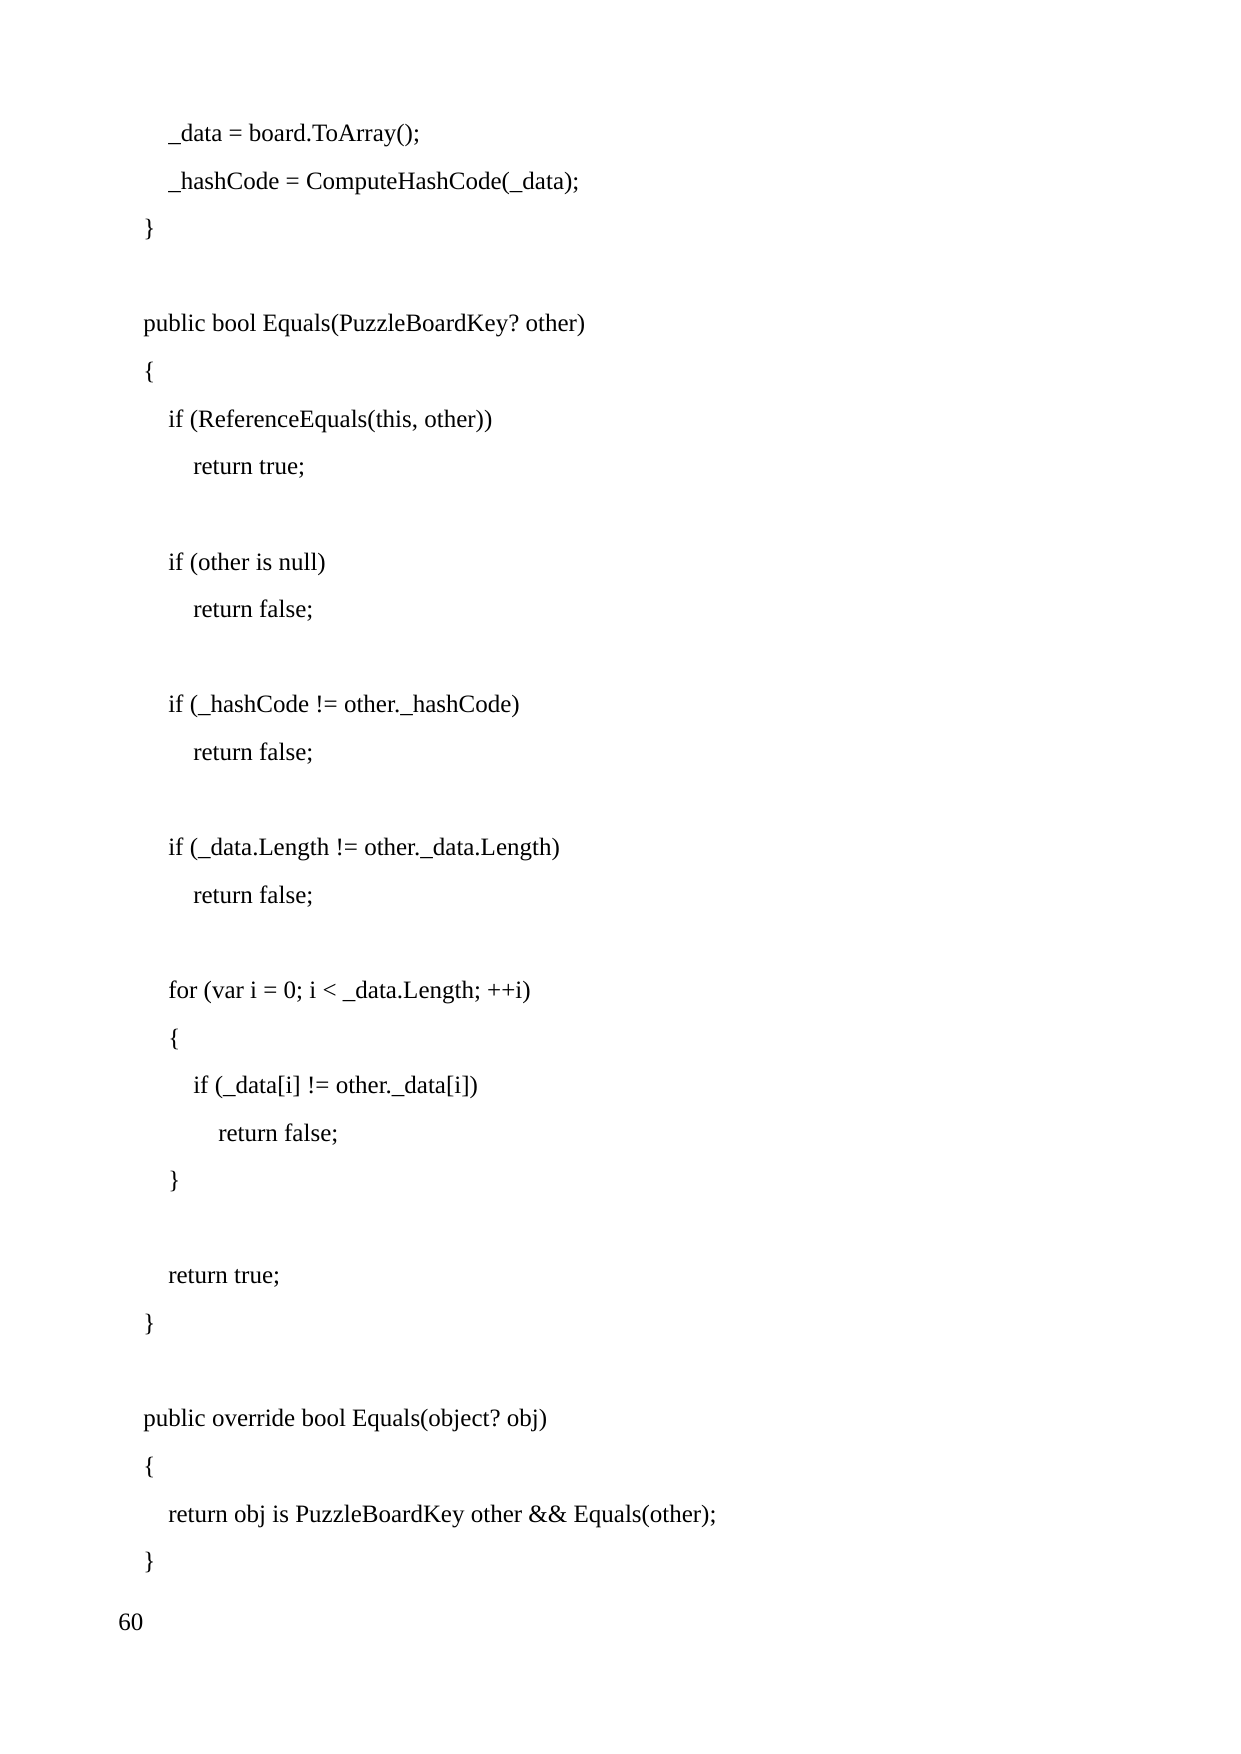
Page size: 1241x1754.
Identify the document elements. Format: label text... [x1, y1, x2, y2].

text _hashCode = ComputeHashCode(_data); [118, 166, 1122, 194]
text } [118, 1165, 1122, 1194]
text for (var i = 0; i < _data.Length; ++i) [118, 975, 1122, 1004]
text return false; [118, 594, 1122, 623]
text _data = board.ToArray(); [118, 118, 1122, 147]
text if (_data[i] != other._data[i]) [118, 1070, 1122, 1099]
text } [118, 1546, 1122, 1575]
text return false; [118, 1118, 1122, 1147]
text if (_hashCode != other._hashCode) [118, 689, 1122, 718]
text if (ReferenceEquals(this, other)) [118, 404, 1122, 432]
text return false; [118, 737, 1122, 766]
text public override bool Equals(object? obj) [118, 1403, 1122, 1432]
text return obj is PuzzleBoardKey other && Equals(other); [118, 1499, 1122, 1527]
text public bool Equals(PuzzleBoardKey? other) [118, 308, 1122, 337]
text if (_data.Length != other._data.Length) [118, 832, 1122, 861]
text return true; [118, 451, 1122, 480]
text } [118, 1308, 1122, 1337]
text } [118, 213, 1122, 242]
text { [118, 1023, 1122, 1051]
text return false; [118, 880, 1122, 908]
text return true; [118, 1261, 1122, 1289]
text if (other is null) [118, 547, 1122, 575]
text { [118, 356, 1122, 385]
text { [118, 1451, 1122, 1480]
